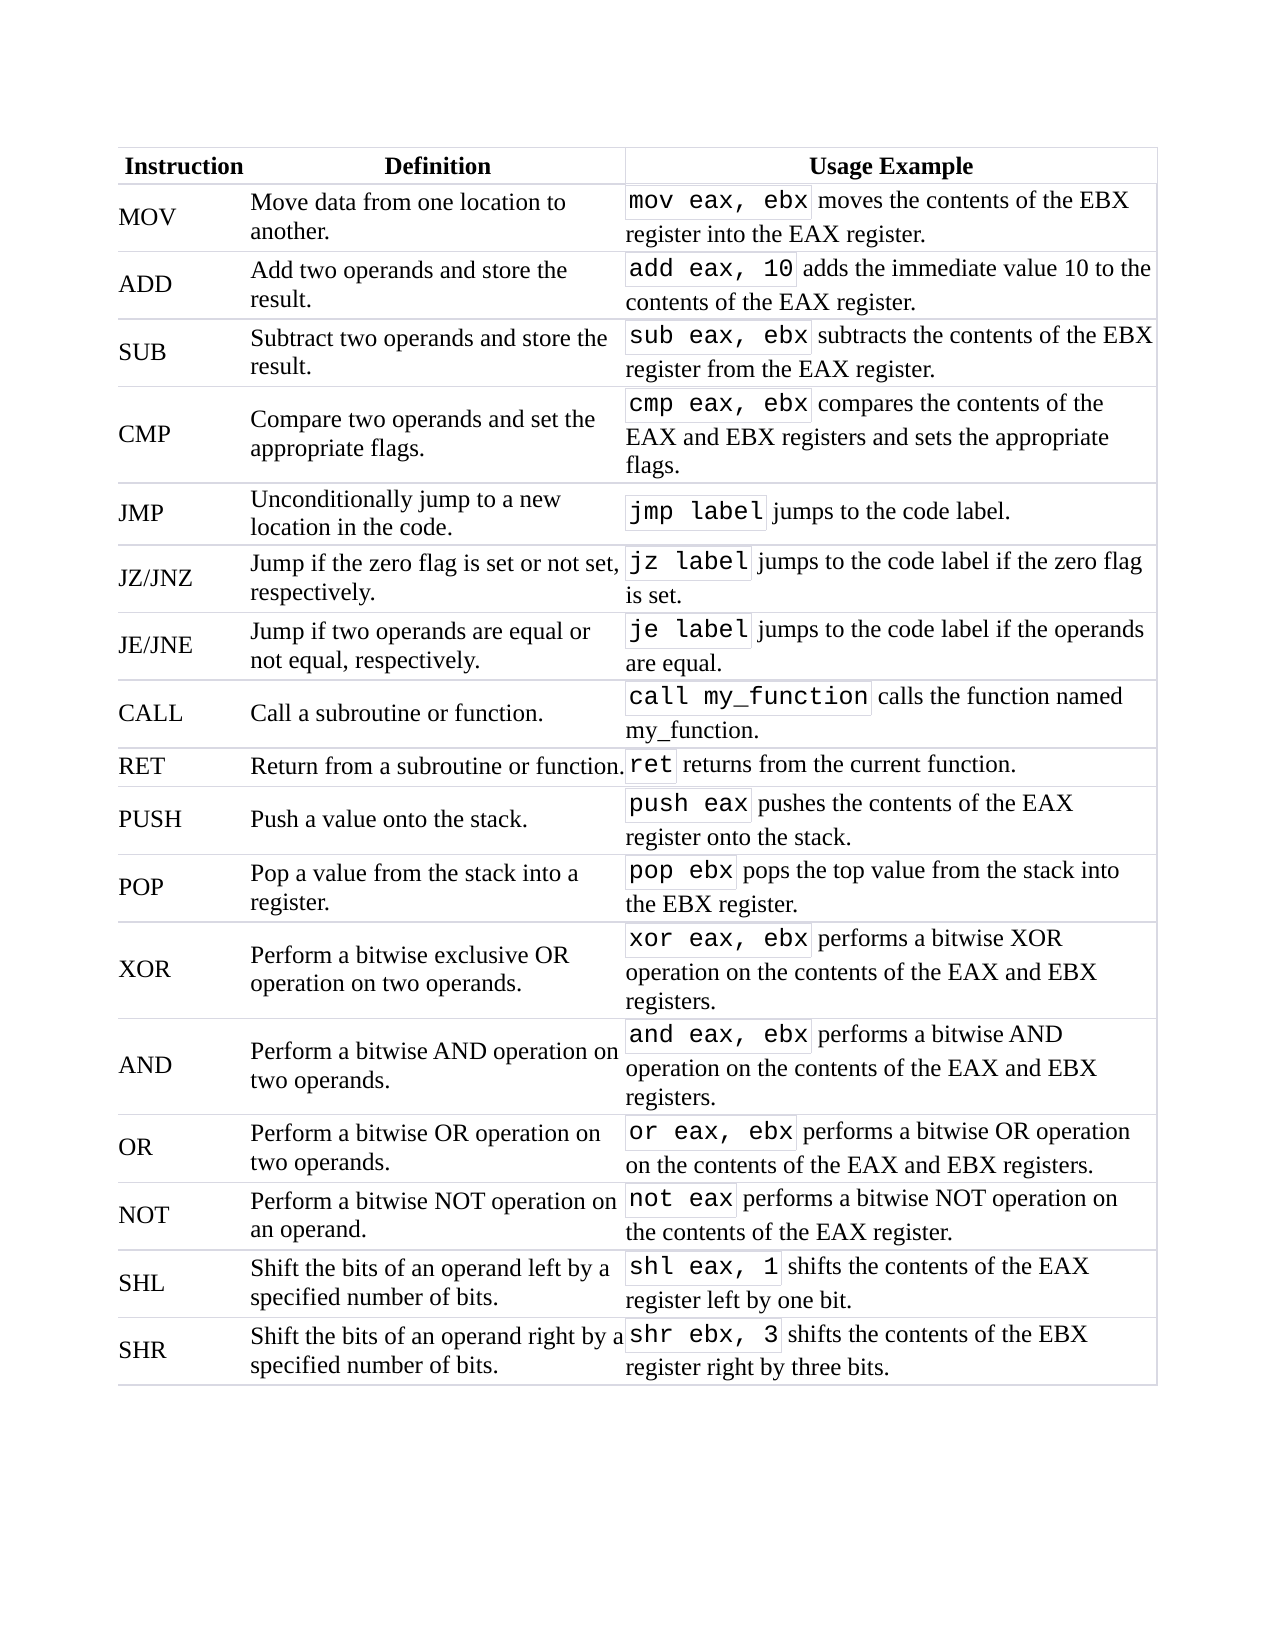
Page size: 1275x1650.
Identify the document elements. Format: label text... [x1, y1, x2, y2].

table_cell JZ/JNZ [118, 546, 250, 612]
table_cell Perform a bitwise NOT operation on an operand. [250, 1183, 625, 1249]
table_cell Pop a value from the stack into a register. [250, 855, 625, 921]
table_cell Call a subroutine or function. [250, 681, 625, 747]
table_cell xor eax, ebx performs a bitwise XOR operation on the contents of the EAX and EBX registers. [625, 923, 1156, 1017]
table_cell Shift the bits of an operand right by a specified number of bits. [250, 1318, 625, 1384]
table_cell SUB [118, 320, 250, 386]
table_header Instruction [118, 148, 250, 183]
table_cell POP [118, 855, 250, 921]
table_cell Unconditionally jump to a new location in the code. [250, 484, 625, 544]
table_cell cmp eax, ebx compares the contents of the EAX and EBX registers and sets the appropriate flags. [625, 387, 1156, 482]
table_cell RET [118, 749, 250, 786]
table_cell PUSH [118, 787, 250, 853]
table_cell Shift the bits of an operand left by a specified number of bits. [250, 1251, 625, 1317]
table_cell pop ebx pops the top value from the stack into the EBX register. [625, 855, 1156, 921]
table_cell Jump if two operands are equal or not equal, respectively. [250, 613, 625, 679]
table_cell MOV [118, 185, 250, 251]
table_cell and eax, ebx performs a bitwise AND operation on the contents of the EAX and EBX registers. [625, 1019, 1156, 1114]
table_header Usage Example [626, 148, 1157, 183]
table_cell ret returns from the current function. [625, 749, 1156, 786]
table_cell JMP [118, 484, 250, 544]
table_cell JE/JNE [118, 613, 250, 679]
table_cell push eax pushes the contents of the EAX register onto the stack. [625, 787, 1156, 853]
table_cell CMP [118, 387, 250, 482]
table_cell shr ebx, 3 shifts the contents of the EBX register right by three bits. [625, 1318, 1156, 1384]
table_cell Push a value onto the stack. [250, 787, 625, 853]
table_cell NOT [118, 1183, 250, 1249]
table_cell mov eax, ebx moves the contents of the EBX register into the EAX register. [625, 184, 1156, 251]
table_cell jmp label jumps to the code label. [625, 484, 1156, 544]
table_cell sub eax, ebx subtracts the contents of the EBX register from the EAX register. [625, 320, 1156, 386]
table_cell Add two operands and store the result. [250, 252, 625, 318]
table_cell or eax, ebx performs a bitwise OR operation on the contents of the EAX and EBX registers. [625, 1115, 1156, 1181]
table_cell OR [118, 1115, 250, 1181]
table_cell Perform a bitwise exclusive OR operation on two operands. [250, 923, 625, 1017]
table_cell Compare two operands and set the appropriate flags. [250, 387, 625, 482]
table_cell je label jumps to the code label if the operands are equal. [625, 613, 1156, 679]
table_cell jz label jumps to the code label if the zero flag is set. [625, 546, 1156, 612]
table_cell add eax, 10 adds the immediate value 10 to the contents of the EAX register. [625, 252, 1156, 318]
table_cell CALL [118, 681, 250, 747]
table_cell XOR [118, 923, 250, 1017]
table_cell Subtract two operands and store the result. [250, 320, 625, 386]
table_cell AND [118, 1019, 250, 1114]
table_cell Move data from one location to another. [250, 185, 625, 251]
table_cell ADD [118, 252, 250, 318]
table_header Definition [250, 148, 625, 183]
table_cell not eax performs a bitwise NOT operation on the contents of the EAX register. [625, 1183, 1156, 1249]
table_cell Perform a bitwise AND operation on two operands. [250, 1019, 625, 1114]
table_cell SHR [118, 1318, 250, 1384]
table_cell call my_function calls the function named my_function. [625, 681, 1156, 747]
table_cell shl eax, 1 shifts the contents of the EAX register left by one bit. [625, 1251, 1156, 1317]
table_cell Return from a subroutine or function. [250, 749, 625, 786]
table_cell Perform a bitwise OR operation on two operands. [250, 1115, 625, 1181]
table_cell SHL [118, 1251, 250, 1317]
table_cell Jump if the zero flag is set or not set, respectively. [250, 546, 625, 612]
